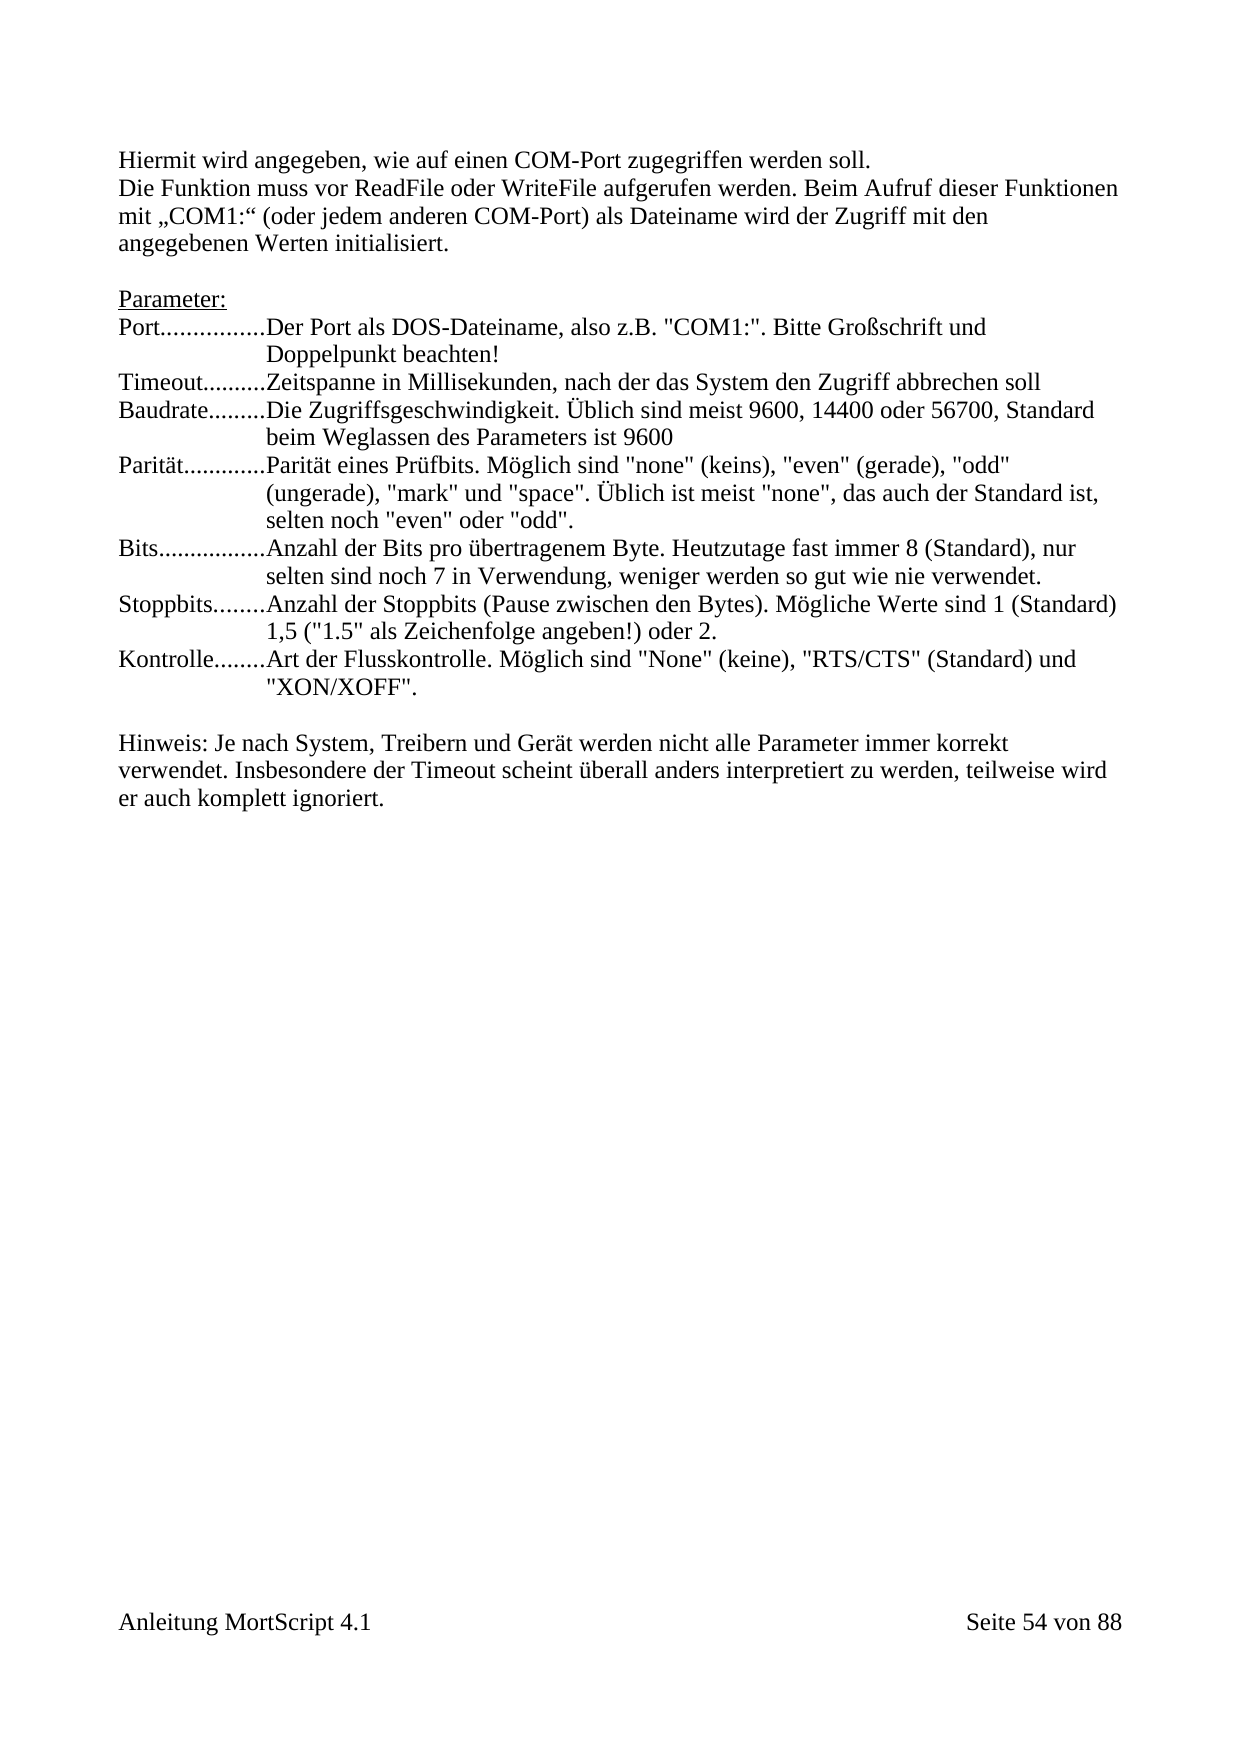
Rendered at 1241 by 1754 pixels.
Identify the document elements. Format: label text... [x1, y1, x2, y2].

text 1,5 ("1.5" als Zeichenfolge angeben!) oder 2. [118, 617, 1122, 645]
text Bits Anzahl der Bits pro übertragenem Byte. Heutzutage fast immer 8 (Standard), nur [118, 534, 1122, 562]
text Timeout Zeitspanne in Millisekunden, nach der das System den Zugriff abbrechen soll [118, 368, 1122, 396]
text Baudrate Die Zugriffsgeschwindigkeit. Üblich sind meist 9600, 14400 oder 56700, Standard [118, 396, 1122, 423]
text Kontrolle Art der Flusskontrolle. Möglich sind "None" (keine), "RTS/CTS" (Standard) und [118, 645, 1122, 673]
text Parität Parität eines Prüfbits. Möglich sind "none" (keins), "even" (gerade), "odd" [118, 451, 1122, 479]
text Die Funktion muss vor ReadFile oder WriteFile aufgerufen werden. Beim Aufruf dieser Funktionen mit „COM1:“ (oder jedem anderen COM-Port) als Dateiname wird der Zugriff mit den angegebenen Werten initialisiert. [118, 174, 1122, 257]
text Stoppbits Anzahl der Stoppbits (Pause zwischen den Bytes). Mögliche Werte sind 1 (Standard) [118, 590, 1122, 617]
text beim Weglassen des Parameters ist 9600 [118, 423, 1122, 451]
text selten noch "even" oder "odd". [118, 507, 1122, 534]
text selten sind noch 7 in Verwendung, weniger werden so gut wie nie verwendet. [118, 562, 1122, 590]
text Hiermit wird angegeben, wie auf einen COM-Port zugegriffen werden soll. [118, 146, 1122, 174]
text "XON/XOFF". [118, 673, 1122, 701]
text (ungerade), "mark" und "space". Üblich ist meist "none", das auch der Standard ist, [118, 479, 1122, 507]
text Parameter: [118, 285, 1122, 313]
text Port Der Port als DOS-Dateiname, also z.B. "COM1:". Bitte Großschrift und [118, 313, 1122, 340]
text Doppelpunkt beachten! [118, 340, 1122, 368]
text Hinweis: Je nach System, Treibern und Gerät werden nicht alle Parameter immer korrekt verwendet. Insbesondere der Timeout scheint überall anders interpretiert zu werden, teilweise wird er auch komplett ignoriert. [118, 729, 1122, 812]
